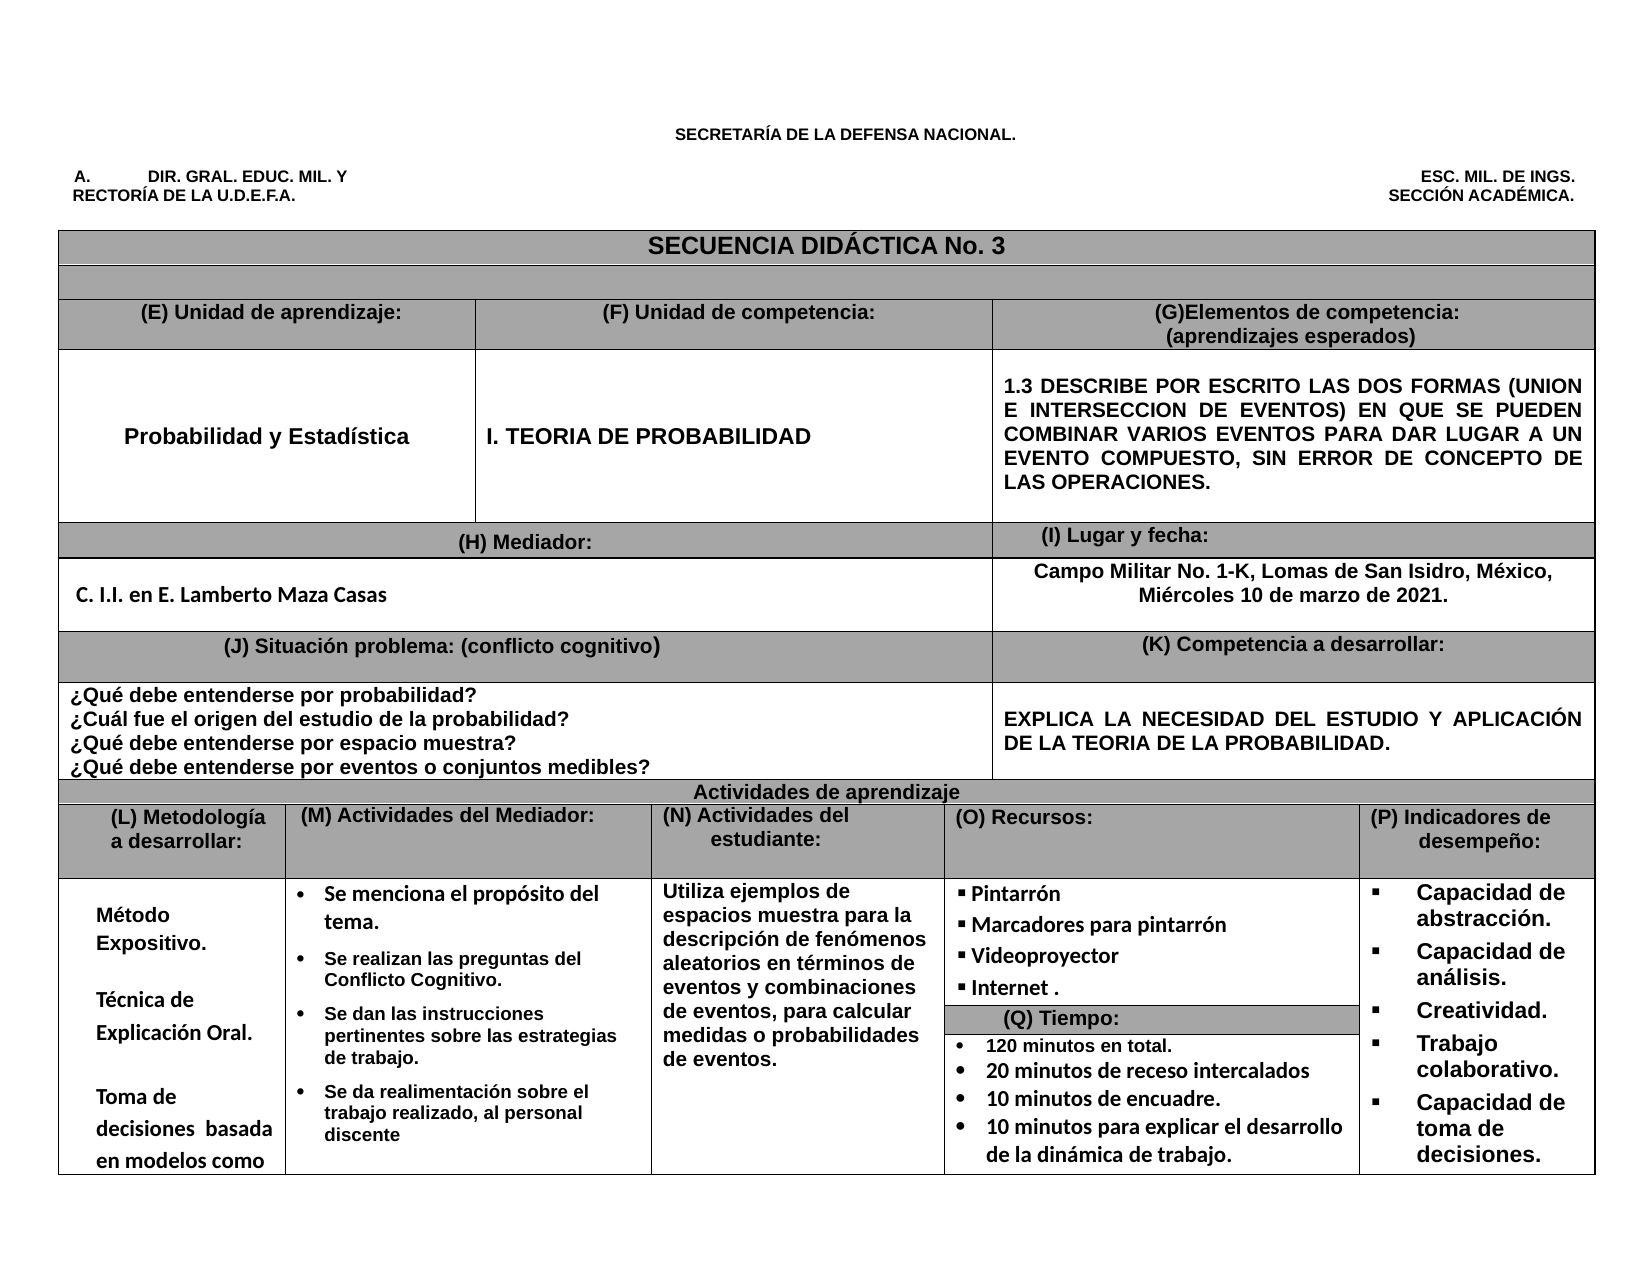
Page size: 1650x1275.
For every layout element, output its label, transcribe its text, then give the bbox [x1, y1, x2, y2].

table_cell (F) Unidad de competencia: [476, 300, 992, 349]
table_cell (P) Indicadores de desempeño: [1360, 805, 1594, 878]
table_cell (I) Lugar y fecha: [993, 523, 1594, 557]
table_cell Actividades de aprendizaje [59, 780, 1594, 803]
table_cell I. TEORIA DE PROBABILIDAD [476, 350, 992, 522]
table_cell (K) Competencia a desarrollar: [993, 632, 1594, 682]
table_cell 120 minutos en total. 20 minutos de receso intercalados 10 minutos de encuadre. 10 minutos para explicar el desarrollo de la dinámica de trabajo. 60 minutos para la modelación de fenómenos aleatorios. 20 minutos para el cierre y las conclusiones. [945, 1035, 1359, 1174]
table_cell (G)Elementos de competencia: (aprendizajes esperados) [993, 300, 1594, 349]
table_cell (Q) Tiempo: [945, 1006, 1359, 1034]
table_cell EXPLICA LA NECESIDAD DEL ESTUDIO Y APLICACIÓN DE LA TEORIA DE LA PROBABILIDAD. [993, 683, 1594, 778]
table_cell (M) Actividades del Mediador: [286, 805, 651, 878]
table_cell Campo Militar No. 1-K, Lomas de San Isidro, México, Miércoles 10 de marzo de 2021. [993, 559, 1594, 631]
table_cell (E) Unidad de aprendizaje: [59, 300, 475, 349]
text RECTORÍA DE LA U.D.E.F.A. SECCIÓN ACADÉMICA. [72, 186, 1580, 205]
table_cell Pintarrón Marcadores para pintarrón Videoproyector Internet . [945, 879, 1359, 1005]
table_cell (J) Situación problema: (conflicto cognitivo) [59, 632, 992, 682]
table_cell Capacidad de abstracción. Capacidad de análisis. Creatividad. Trabajo colaborativo. Capacidad de toma de decisiones. [1360, 879, 1594, 1174]
table_cell Probabilidad y Estadística [59, 350, 475, 522]
text SECRETARÍA DE LA DEFENSA NACIONAL. [111, 125, 1580, 144]
table_cell 1.3 DESCRIBE POR ESCRITO LAS DOS FORMAS (UNION E INTERSECCION DE EVENTOS) EN QUE SE PUEDEN COMBINAR VARIOS EVENTOS PARA DAR LUGAR A UN EVENTO COMPUESTO, SIN ERROR DE CONCEPTO DE LAS OPERACIONES. [993, 350, 1594, 522]
list DIR. GRAL. EDUC. MIL. Y ESC. MIL. DE INGS. [74, 167, 1580, 186]
table_cell Utiliza ejemplos de espacios muestra para la descripción de fenómenos aleatorios en términos de eventos y combinaciones de eventos, para calcular medidas o probabilidades de eventos. [652, 879, 944, 1174]
table_cell (N) Actividades del estudiante: [652, 805, 944, 878]
table_cell (O) Recursos: [945, 805, 1359, 878]
table_cell (H) Mediador: [59, 523, 992, 557]
table_cell ¿Qué debe entenderse por probabilidad? ¿Cuál fue el origen del estudio de la probabilidad? ¿Qué debe entenderse por espacio muestra? ¿Qué debe entenderse por eventos o conjuntos medibles? [59, 683, 992, 778]
table_cell C. I.I. en E. Lamberto Maza Casas [59, 559, 992, 631]
table_cell Se menciona el propósito del tema. Se realizan las preguntas del Conflicto Cognitivo. Se dan las instrucciones pertinentes sobre las estrategias de trabajo. Se da realimentación sobre el trabajo realizado, al personal discente [286, 879, 651, 1174]
table_cell Método Expositivo. Técnica de Explicación Oral. Toma de decisiones basada en modelos como [59, 879, 285, 1174]
table_cell [59, 266, 1594, 299]
table_header SECUENCIA DIDÁCTICA No. 3 [59, 231, 1594, 264]
table_cell (L) Metodología a desarrollar: [59, 805, 285, 878]
